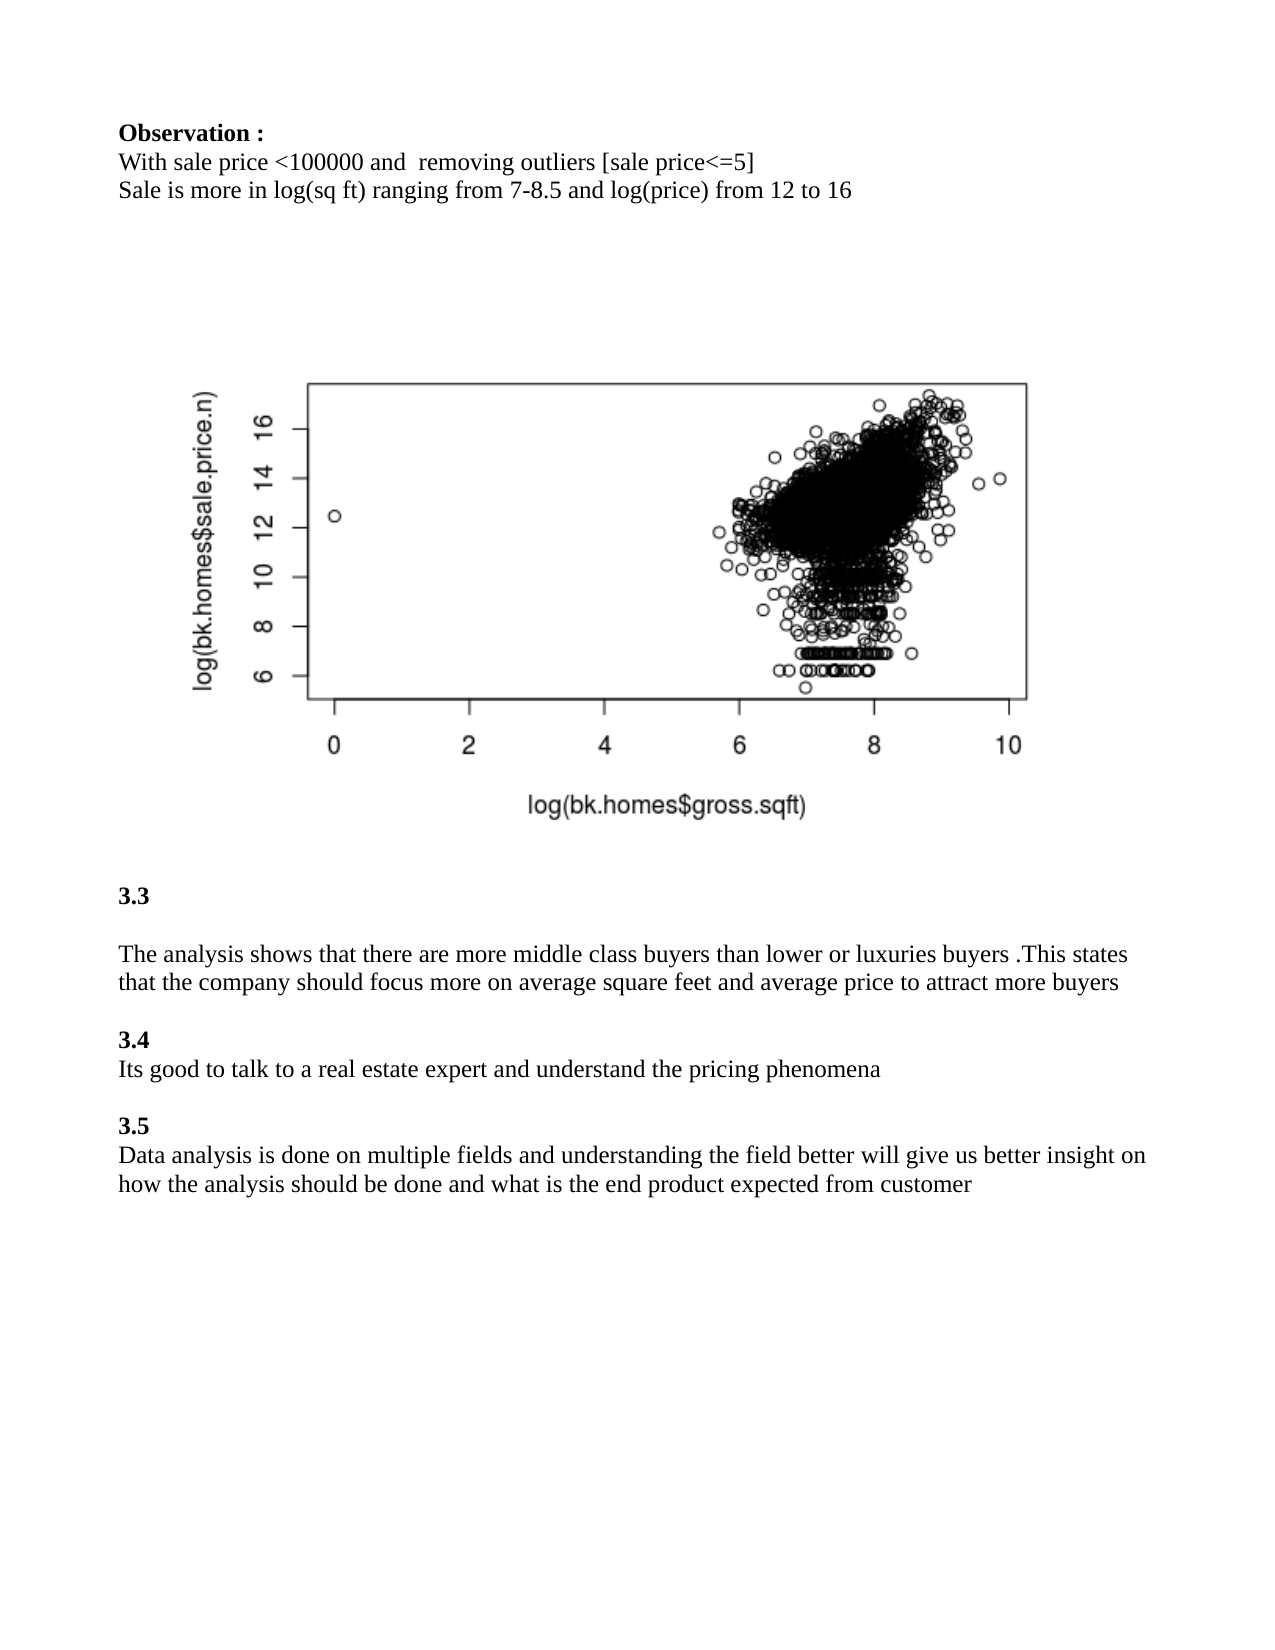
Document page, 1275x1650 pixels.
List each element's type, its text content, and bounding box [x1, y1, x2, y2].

text 3.5 [118, 1111, 1157, 1140]
text Its good to talk to a real estate expert and understand the pricing phenomena [118, 1054, 1157, 1082]
text Sale is more in log(sq ft) ranging from 7-8.5 and log(price) from 12 to 16 [118, 176, 1157, 204]
text With sale price <100000 and removing outliers [sale price<=5] [118, 147, 1157, 176]
text Data analysis is done on multiple fields and understanding the field better will give us better insight on how the analysis should be done and what is the end product expected from customer [118, 1140, 1157, 1197]
text 3.3 [118, 881, 1157, 910]
text Observation : [118, 118, 1157, 147]
text The analysis shows that there are more middle class buyers than lower or luxuries buyers .This states that the company should focus more on average square feet and average price to attract more buyers [118, 939, 1157, 996]
picture [186, 261, 1090, 853]
text 3.4 [118, 1025, 1157, 1054]
